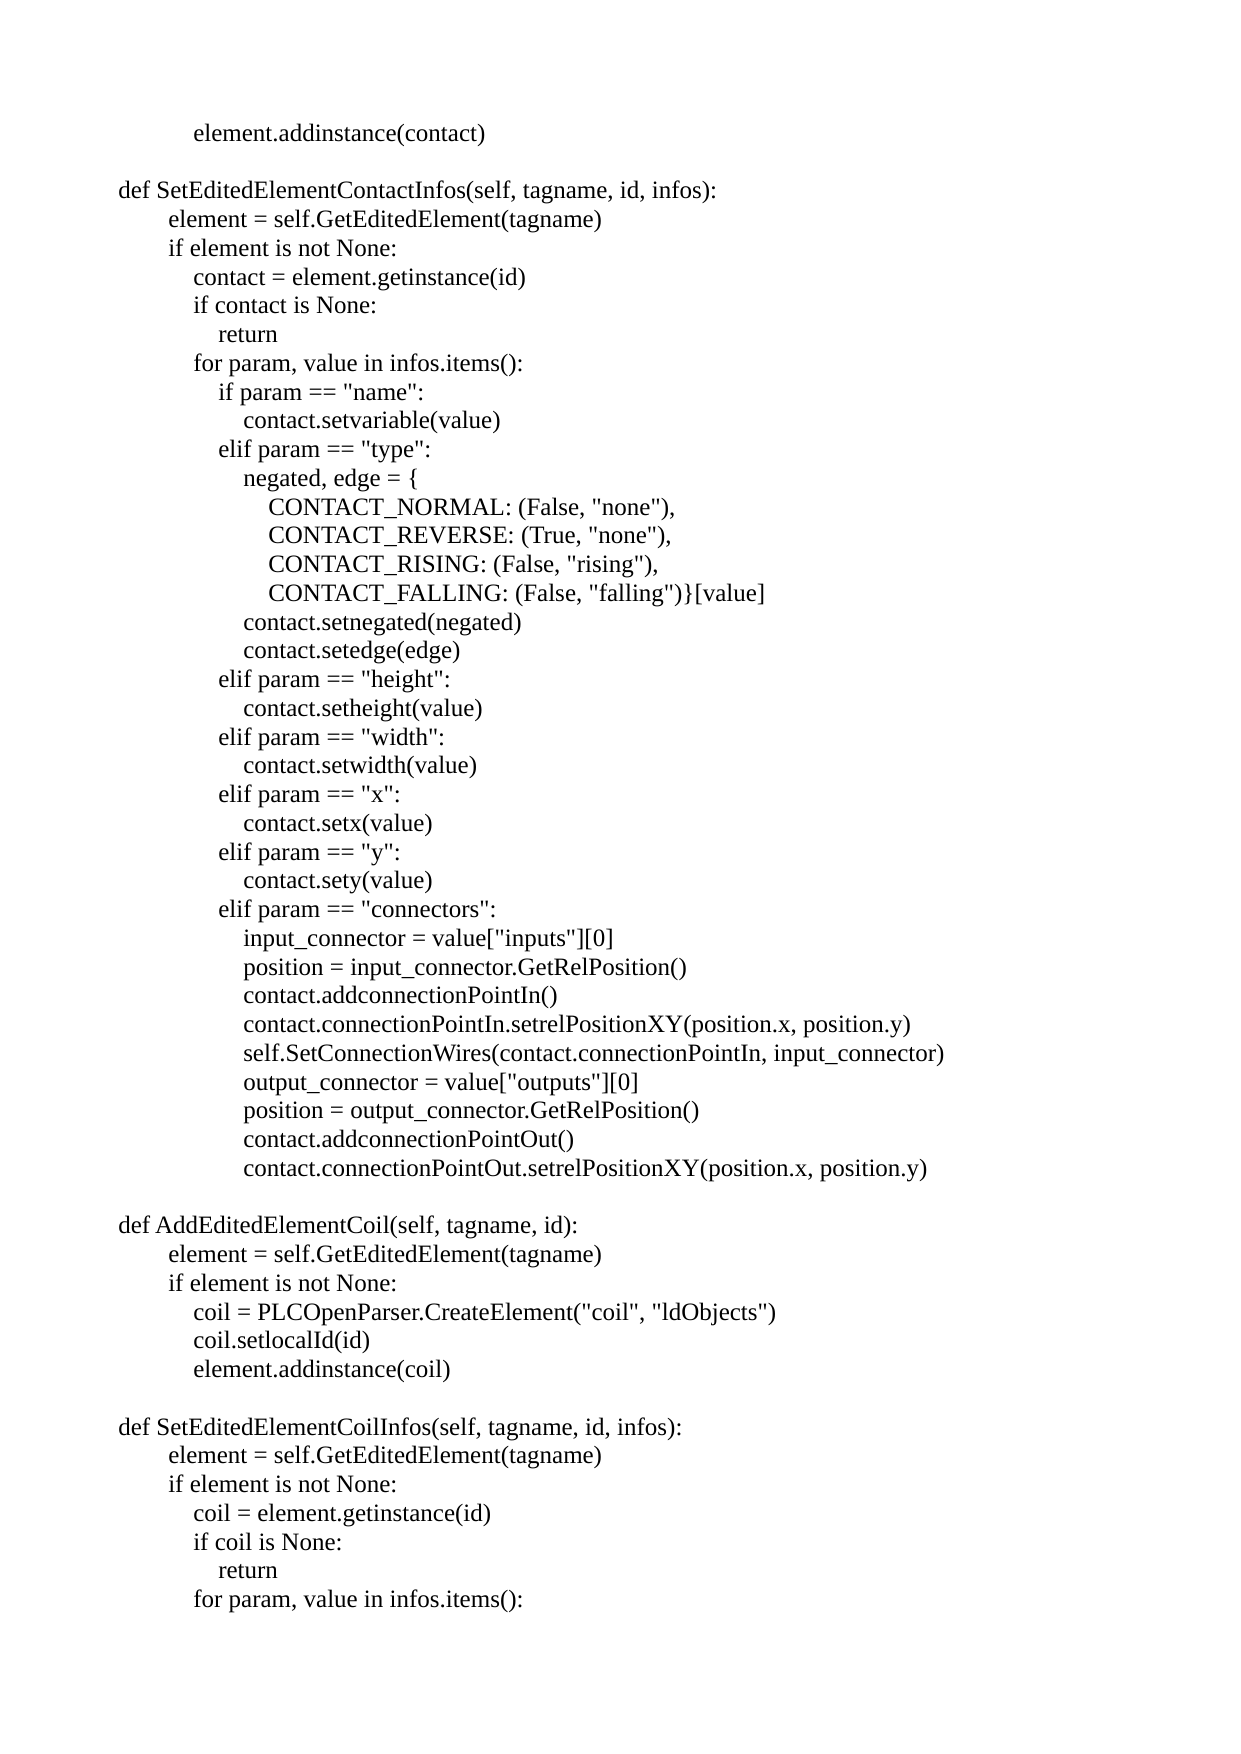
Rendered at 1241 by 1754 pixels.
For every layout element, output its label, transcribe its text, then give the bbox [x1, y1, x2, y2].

text element = self.GetEditedElement(tagname) [118, 204, 1122, 233]
text contact.setheight(value) [118, 693, 1122, 722]
text if coil is None: [118, 1527, 1122, 1556]
text output_connector = value["outputs"][0] [118, 1067, 1122, 1096]
text contact.connectionPointIn.setrelPositionXY(position.x, position.y) [118, 1009, 1122, 1038]
text element = self.GetEditedElement(tagname) [118, 1239, 1122, 1268]
text CONTACT_NORMAL: (False, "none"), [118, 492, 1122, 521]
text CONTACT_REVERSE: (True, "none"), [118, 521, 1122, 549]
text contact = element.getinstance(id) [118, 262, 1122, 291]
text contact.connectionPointOut.setrelPositionXY(position.x, position.y) [118, 1153, 1122, 1182]
text contact.setwidth(value) [118, 751, 1122, 779]
text elif param == "height": [118, 664, 1122, 693]
text if contact is None: [118, 291, 1122, 319]
text contact.setnegated(negated) [118, 607, 1122, 636]
text input_connector = value["inputs"][0] [118, 923, 1122, 952]
text element = self.GetEditedElement(tagname) [118, 1441, 1122, 1469]
text element.addinstance(contact) [118, 118, 1122, 147]
text contact.setedge(edge) [118, 636, 1122, 664]
text contact.setx(value) [118, 808, 1122, 837]
text coil.setlocalId(id) [118, 1326, 1122, 1354]
text CONTACT_FALLING: (False, "falling")}[value] [118, 578, 1122, 607]
text if param == "name": [118, 377, 1122, 406]
text elif param == "x": [118, 779, 1122, 808]
text coil = element.getinstance(id) [118, 1498, 1122, 1527]
text coil = PLCOpenParser.CreateElement("coil", "ldObjects") [118, 1297, 1122, 1326]
text elif param == "connectors": [118, 894, 1122, 923]
text position = input_connector.GetRelPosition() [118, 952, 1122, 981]
text return [118, 1556, 1122, 1584]
text contact.addconnectionPointOut() [118, 1124, 1122, 1153]
text if element is not None: [118, 233, 1122, 262]
text def AddEditedElementCoil(self, tagname, id): [118, 1211, 1122, 1239]
text def SetEditedElementContactInfos(self, tagname, id, infos): [118, 176, 1122, 204]
text return [118, 319, 1122, 348]
text for param, value in infos.items(): [118, 348, 1122, 377]
text position = output_connector.GetRelPosition() [118, 1096, 1122, 1124]
text contact.addconnectionPointIn() [118, 981, 1122, 1009]
text element.addinstance(coil) [118, 1354, 1122, 1383]
text for param, value in infos.items(): [118, 1584, 1122, 1613]
text contact.sety(value) [118, 866, 1122, 894]
text def SetEditedElementCoilInfos(self, tagname, id, infos): [118, 1412, 1122, 1441]
text if element is not None: [118, 1268, 1122, 1297]
text self.SetConnectionWires(contact.connectionPointIn, input_connector) [118, 1038, 1122, 1067]
text elif param == "y": [118, 837, 1122, 866]
text contact.setvariable(value) [118, 406, 1122, 434]
text CONTACT_RISING: (False, "rising"), [118, 549, 1122, 578]
text negated, edge = { [118, 463, 1122, 492]
text if element is not None: [118, 1469, 1122, 1498]
text elif param == "type": [118, 434, 1122, 463]
text elif param == "width": [118, 722, 1122, 751]
